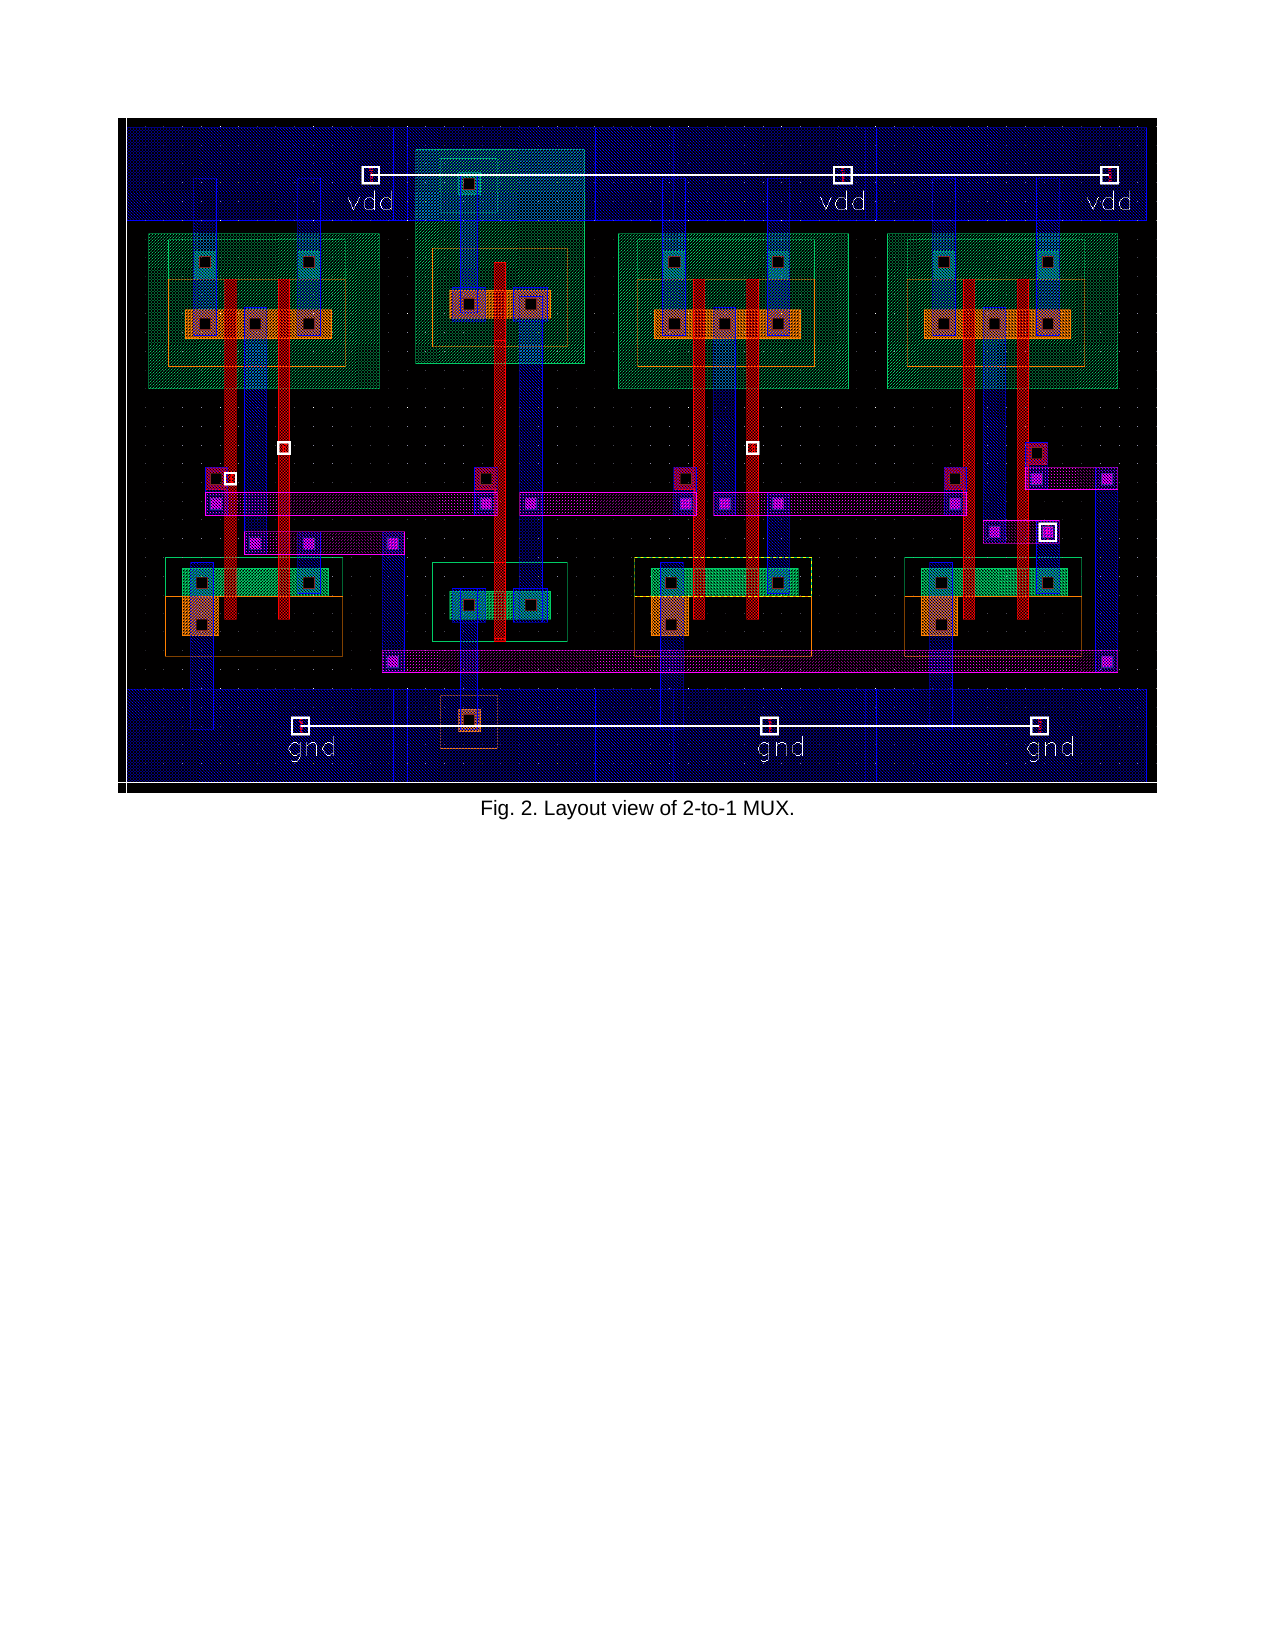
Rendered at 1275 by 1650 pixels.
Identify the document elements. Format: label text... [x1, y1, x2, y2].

picture [118, 118, 1157, 793]
text Fig. 2. Layout view of 2-to-1 MUX. [118, 793, 1157, 820]
